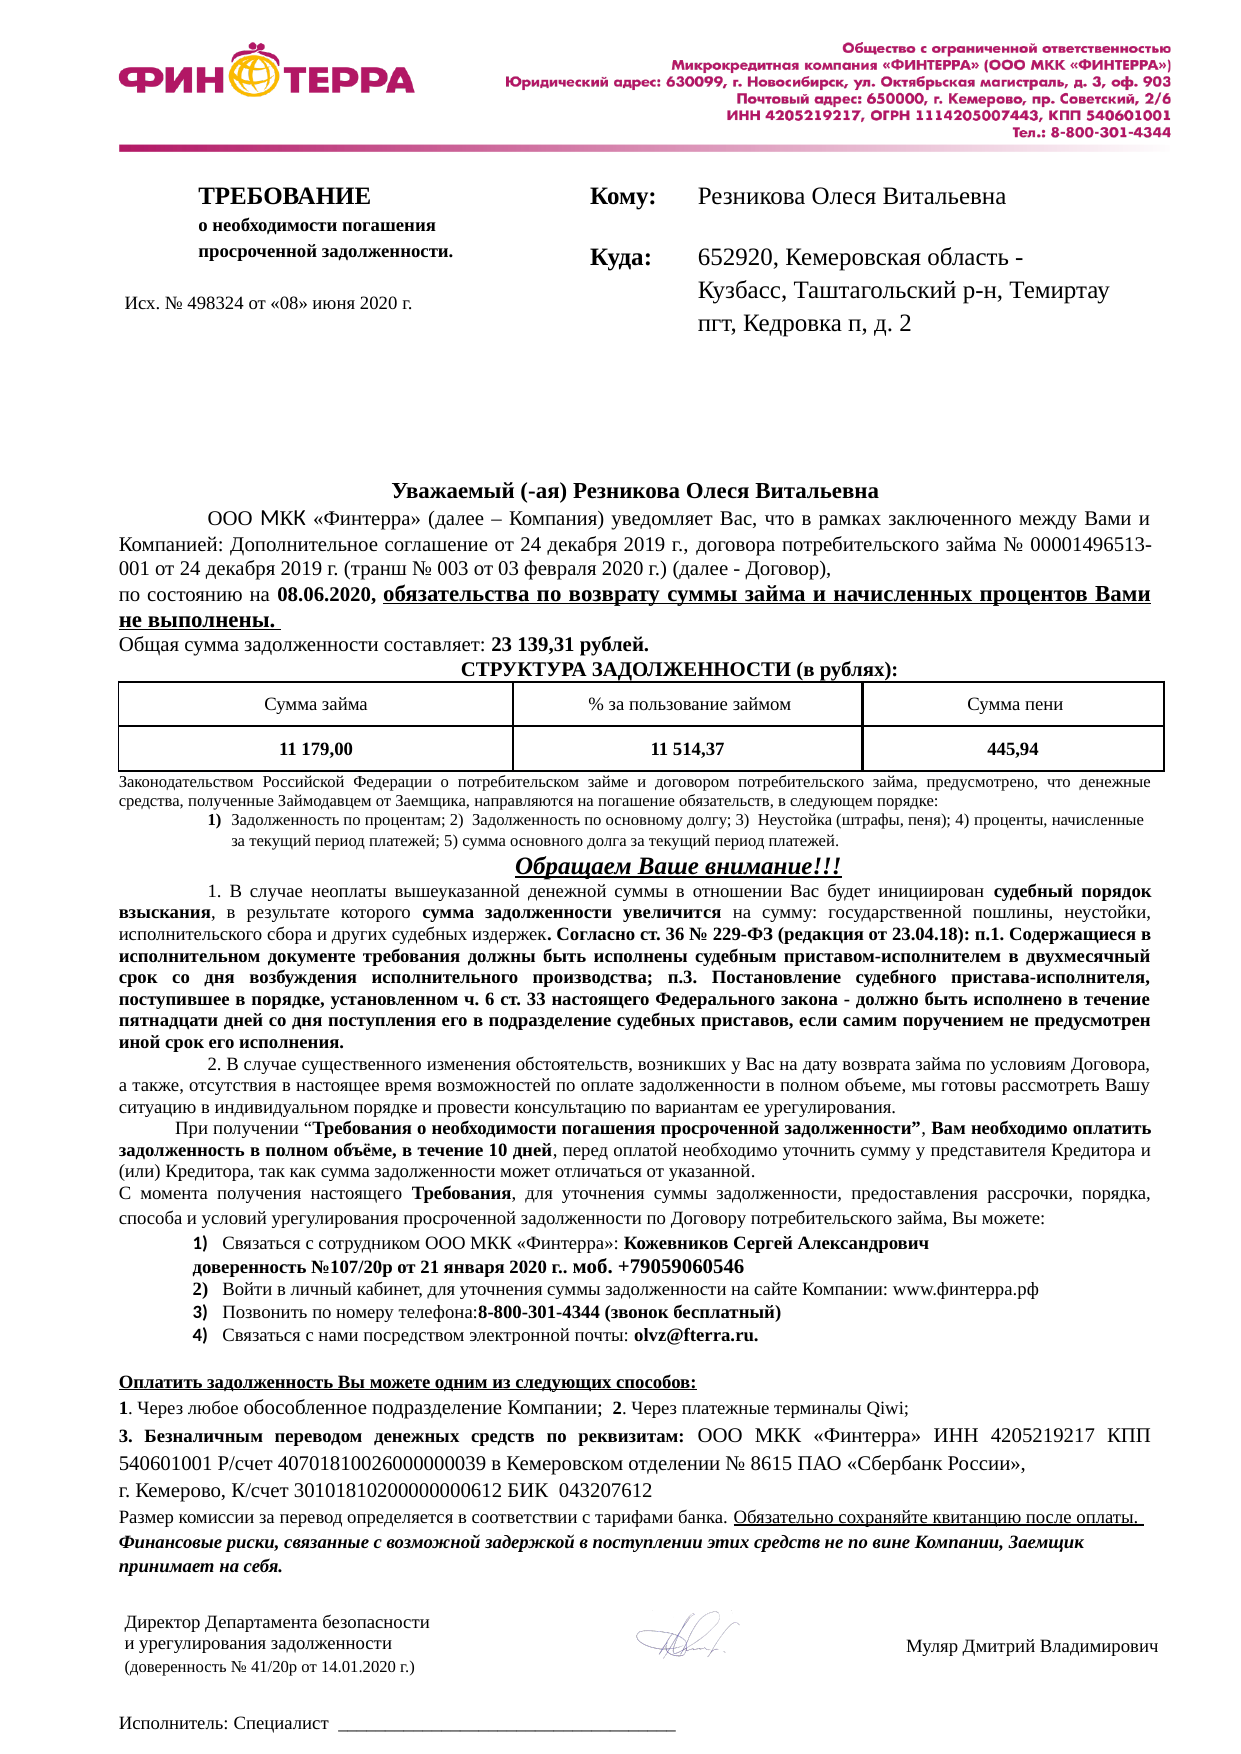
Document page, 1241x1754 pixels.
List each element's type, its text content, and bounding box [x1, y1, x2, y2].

table_cell 652920, Кемеровская область - Кузбасс, Таштагольский р-н, Темиртау пгт, Кедровка п, д. 2 [692, 236, 1116, 398]
text Исполнитель: Специалист ____________________________________ [118, 1712, 1152, 1734]
table_header Резникова Олеся Витальевна [692, 175, 1116, 236]
table_header Директор Департамента безопасности и урегулирования задолженности (доверенность № 41/20р от 14.01.2020 г.) [119, 1605, 570, 1687]
table_header Сумма займа [119, 683, 512, 725]
text г. Кемерово, К/счет 30101810200000000612 БИК 043207612 [118, 1478, 1152, 1502]
table_header ТРЕБОВАНИЕ о необходимости погашения просроченной задолженности. Исх. № 498324 от «08» июня 2020 г. [119, 175, 584, 398]
table_cell 445,94 [864, 727, 1163, 769]
text Размер комиссии за перевод определяется в соответствии с тарифами банка. Обязательно сохраняйте квитанцию после оплаты. Финансовые риски, связанные с возможной задержкой в поступлении этих средств не по вине Компании, Заемщик принимает на себя. [118, 1506, 1152, 1577]
list Войти в личный кабинет, для уточнения суммы задолженности на сайте Компании: www.финтерра.рф [163, 1278, 1152, 1300]
table_header [1116, 175, 1169, 398]
table_header % за пользование займом [514, 683, 861, 725]
table_cell Куда: [584, 236, 692, 398]
text С момента получения настоящего Требования, для уточнения суммы задолженности, предоставления рассрочки, порядка, способа и условий урегулирования просроченной задолженности по Договору потребительского займа, Вы можете: [118, 1182, 1152, 1228]
table_header Кому: [584, 175, 692, 236]
table_cell 11 179,00 [119, 727, 512, 769]
text Оплатить задолженность Вы можете одним из следующих способов: [118, 1371, 1152, 1392]
text 2. В случае существенного изменения обстоятельств, возникших у Вас на дату возврата займа по условиям Договора, а также, отсутствия в настоящее время возможностей по оплате задолженности в полном объеме, мы готовы рассмотреть Вашу ситуацию в индивидуальном порядке и провести консультацию по вариантам ее урегулирования. [118, 1052, 1152, 1117]
picture [635, 1610, 742, 1660]
text по состоянию на 08.06.2020, обязательства по возврату суммы займа и начисленных процентов Вами не выполнены. [118, 580, 1152, 632]
table_header [570, 1605, 807, 1687]
table_header Сумма пени [864, 683, 1163, 725]
text ООО МКК «Финтерра» (далее – Компания) уведомляет Вас, что в рамках заключенного между Вами и Компанией: Дополнительное соглашение от 24 декабря 2019 г., договора потребительского займа № 00001496513-001 от 24 декабря 2019 г. (транш № 003 от 03 февраля 2020 г.) (далее - Договор), [118, 503, 1152, 580]
text 1. В случае неоплаты вышеуказанной денежной суммы в отношении Вас будет инициирован судебный порядок взыскания, в результате которого сумма задолженности увеличится на сумму: государственной пошлины, неустойки, исполнительского сбора и других судебных издержек. Согласно ст. 36 № 229-ФЗ (редакция от 23.04.18): п.1. Содержащиеся в исполнительном документе требования должны быть исполнены судебным приставом-исполнителем в двухмесячный срок со дня возбуждения исполнительного производства; п.3. Постановление судебного пристава-исполнителя, поступившее в порядке, установленном ч. 6 ст. 33 настоящего Федерального закона - должно быть исполнено в течение пятнадцати дней со дня поступления его в подразделение судебных приставов, если самим поручением не предусмотрен иной срок его исполнения. [118, 880, 1152, 1052]
text 1. Через любое обособленное подразделение Компании; 2. Через платежные терминалы Qiwi; [118, 1395, 1152, 1419]
text Общая сумма задолженности составляет: 23 139,31 рублей. [118, 632, 1152, 656]
list Позвонить по номеру телефона:8-800-301-4344 (звонок бесплатный) [192, 1300, 1152, 1323]
text Обращаем Ваше внимание!!! [118, 851, 1152, 880]
text При получении “Требования о необходимости погашения просроченной задолженности”, Вам необходимо оплатить задолженность в полном объёме, в течение 10 дней, перед оплатой необходимо уточнить сумму у представителя Кредитора и (или) Кредитора, так как сумма задолженности может отличаться от указанной. [118, 1117, 1152, 1182]
text доверенность №107/20р от 21 января 2020 г.. моб. +79059060546 [192, 1254, 1152, 1278]
text 3. Безналичным переводом денежных средств по реквизитам: ООО МКК «Финтерра» ИНН 4205219217 КПП 540601001 Р/счет 40701810026000000039 в Кемеровском отделении № 8615 ПАО «Сбербанк России», [118, 1423, 1152, 1474]
text Уважаемый (-ая) Резникова Олеся Витальевна [118, 477, 1152, 503]
text Законодательством Российской Федерации о потребительском займе и договором потребительского займа, предусмотрено, что денежные средства, полученные Займодавцем от Заемщика, направляются на погашение обязательств, в следующем порядке: [118, 772, 1152, 810]
table_cell 11 514,37 [514, 727, 861, 769]
list Задолженность по процентам; 2) Задолженность по основному долгу; 3) Неустойка (штрафы, пеня); 4) проценты, начисленные за текущий период платежей; 5) сумма основного долга за текущий период платежей. [207, 810, 1152, 850]
list Связаться с сотрудником ООО МКК «Финтерра»: Кожевников Сергей Александрович [148, 1231, 1152, 1254]
picture [118, 42, 1171, 152]
table_header Муляр Дмитрий Владимирович [807, 1605, 1164, 1687]
list Связаться с нами посредством электронной почты: olvz@fterra.ru. [192, 1323, 1152, 1346]
text СТРУКТУРА ЗАДОЛЖЕННОСТИ (в рублях): [118, 656, 1152, 681]
